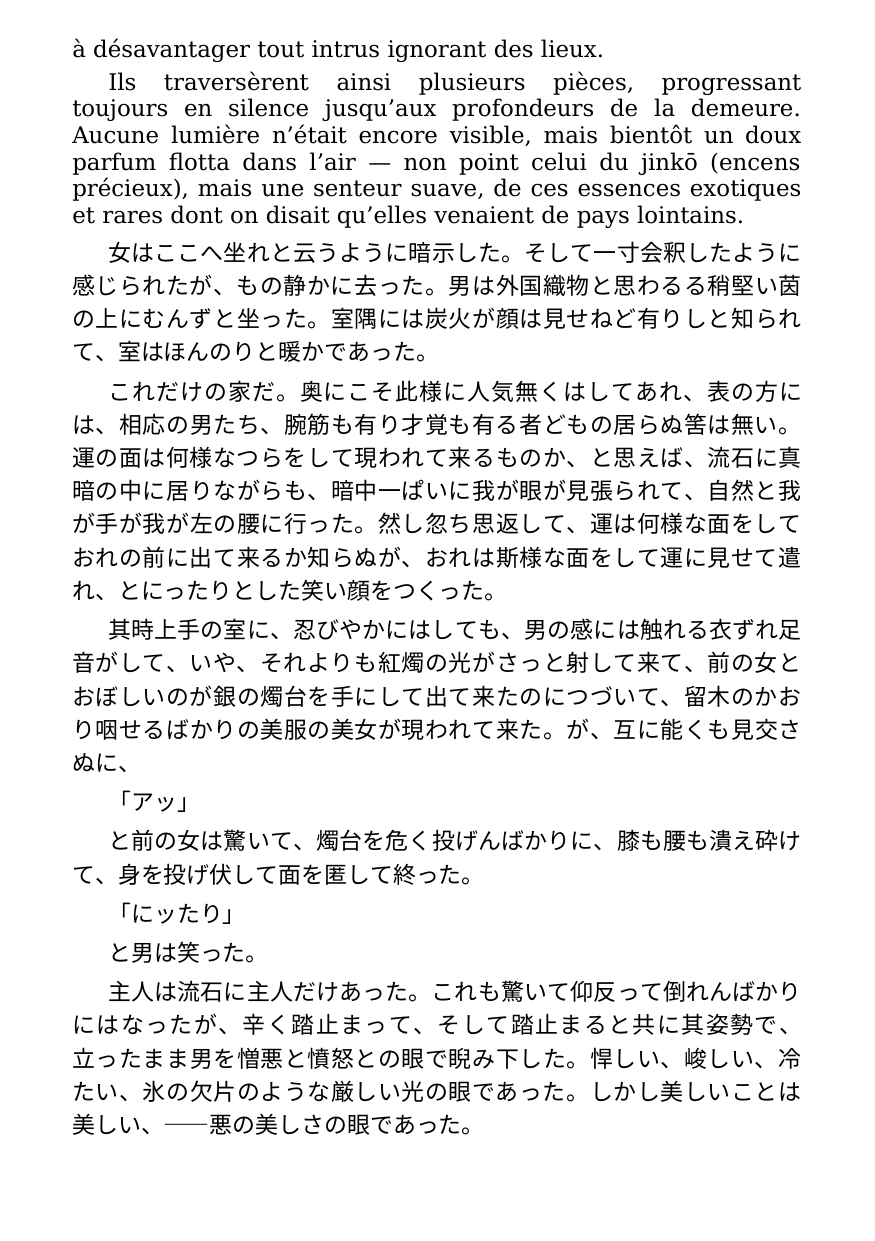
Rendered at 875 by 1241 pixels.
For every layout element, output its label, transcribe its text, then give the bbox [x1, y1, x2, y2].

text Ils traversèrent ainsi plusieurs pièces, progressant toujours en silence jusqu’aux profondeurs de la demeure. Aucune lumière n’était encore visible, mais bientôt un doux parfum flotta dans l’air — non point celui du jinkō (encens précieux), mais une senteur suave, de ces essences exotiques et rares dont on disait qu’elles venaient de pays lointains. [72, 69, 802, 229]
text と前の女は驚いて、燭台を危く投げんばかりに、膝も腰も潰え砕けて、身を投げ伏して面を匿して終った。 [72, 823, 802, 890]
text 其時上手の室に、忍びやかにはしても、男の感には触れる衣ずれ足音がして、いや、それよりも紅燭の光がさっと射して来て、前の女とおぼしいのが銀の燭台を手にして出て来たのにつづいて、留木のかおり咽せるばかりの美服の美女が現われて来た。が、互に能くも見交さぬに、 [72, 612, 802, 778]
text と男は笑った。 [72, 935, 802, 968]
text 主人は流石に主人だけあった。これも驚いて仰反って倒れんばかりにはなったが、辛く踏止まって、そして踏止まると共に其姿勢で、立ったまま男を憎悪と憤怒との眼で睨み下した。悍しい、峻しい、冷たい、氷の欠片のような厳しい光の眼であった。しかし美しいことは美しい、――悪の美しさの眼であった。 [72, 974, 802, 1140]
text 「アッ」 [72, 784, 802, 817]
text à désavantager tout intrus ignorant des lieux. [72, 36, 802, 63]
text 女はここへ坐れと云うように暗示した。そして一寸会釈したように感じられたが、もの静かに去った。男は外国織物と思わるる稍堅い茵の上にむんずと坐った。室隅には炭火が顔は見せねど有りしと知られて、室はほんのりと暖かであった。 [72, 234, 802, 367]
text 「にッたり」 [72, 896, 802, 929]
text これだけの家だ。奥にこそ此様に人気無くはしてあれ、表の方には、相応の男たち、腕筋も有り才覚も有る者どもの居らぬ筈は無い。運の面は何様なつらをして現われて来るものか、と思えば、流石に真暗の中に居りながらも、暗中一ぱいに我が眼が見張られて、自然と我が手が我が左の腰に行った。然し忽ち思返して、運は何様な面をしておれの前に出て来るか知らぬが、おれは斯様な面をして運に見せて遣れ、とにったりとした笑い顔をつくった。 [72, 373, 802, 606]
